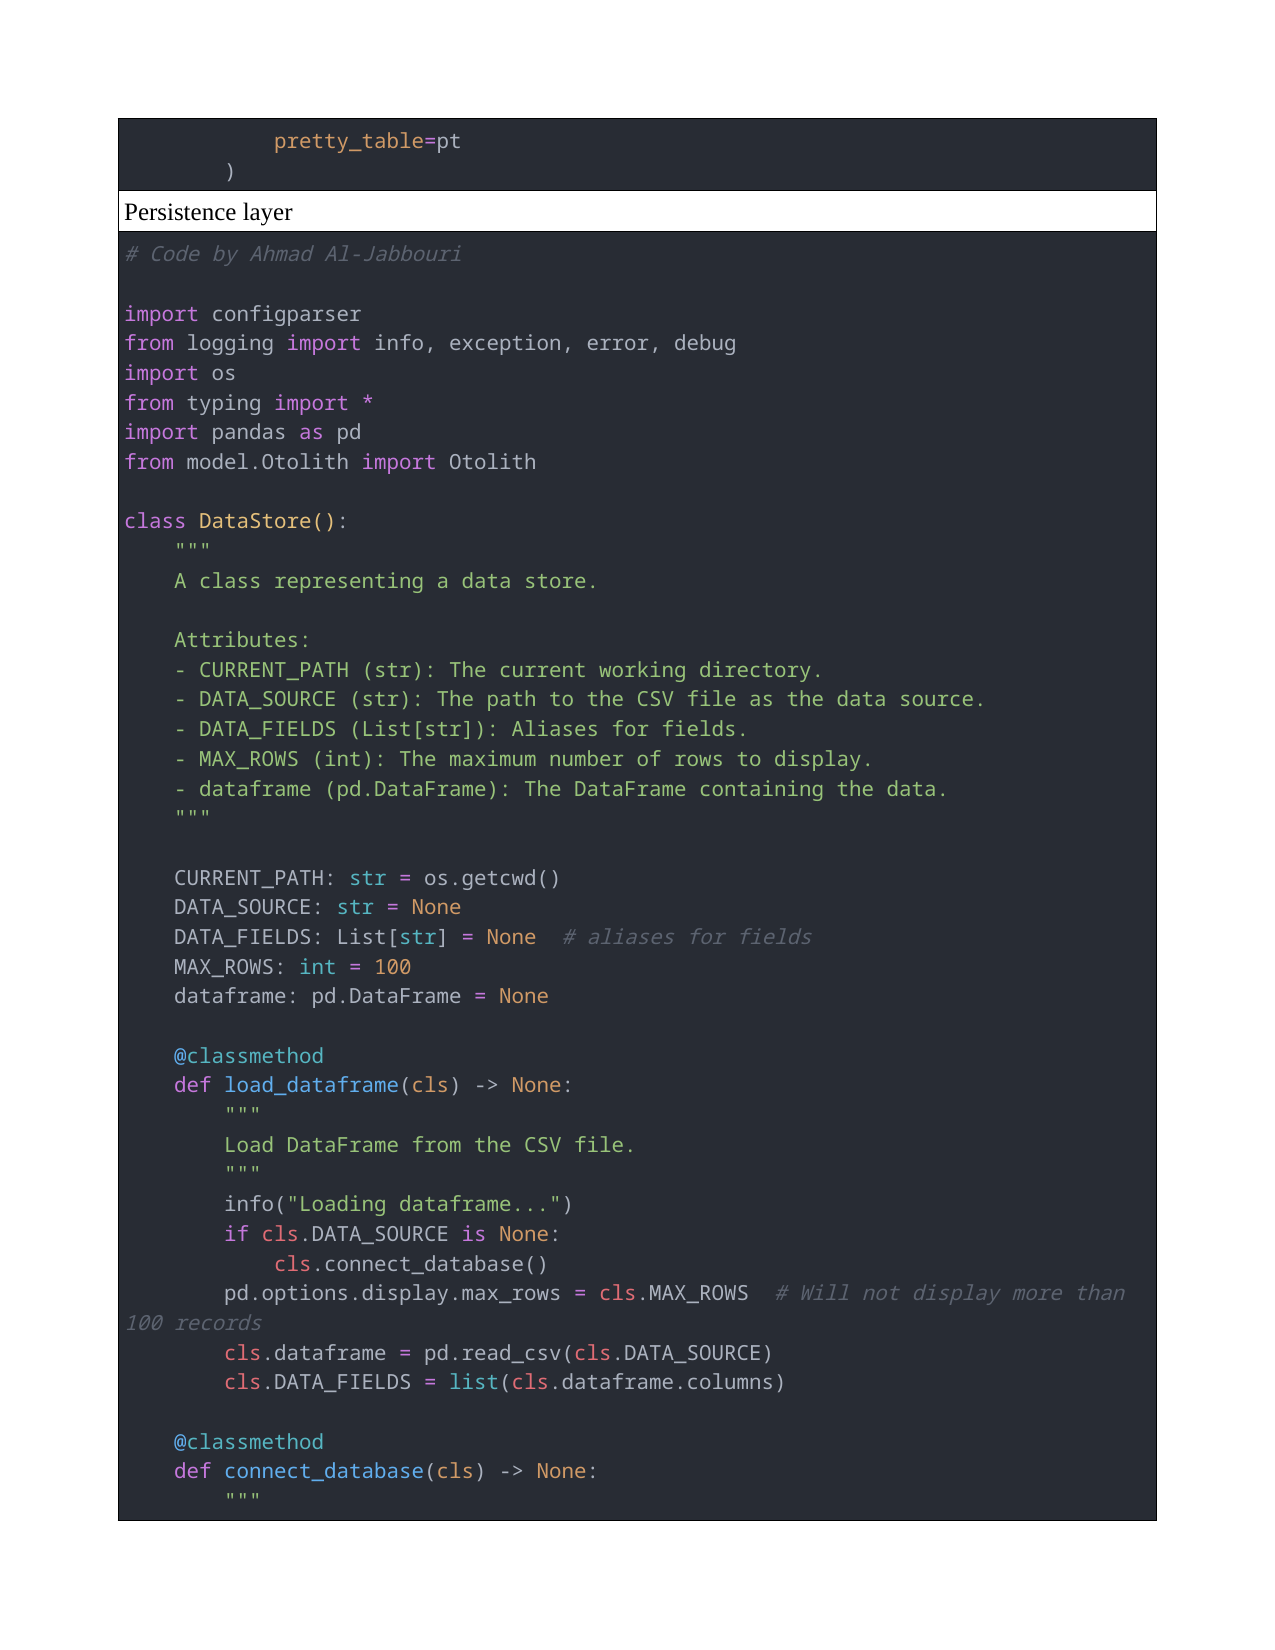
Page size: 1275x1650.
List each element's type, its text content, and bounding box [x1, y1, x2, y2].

table_cell pretty_table=pt ) [119, 119, 1156, 190]
table_cell Persistence layer [119, 191, 1156, 231]
table_cell # Code by Ahmad Al-Jabbouri import configparser from logging import info, exception, error, debug import os from typing import * import pandas as pd from model.Otolith import Otolith class DataStore(): """ A class representing a data store. Attributes: - CURRENT_PATH (str): The current working directory. - DATA_SOURCE (str): The path to the CSV file as the data source. - DATA_FIELDS (List[str]): Aliases for fields. - MAX_ROWS (int): The maximum number of rows to display. - dataframe (pd.DataFrame): The DataFrame containing the data. """ CURRENT_PATH: str = os.getcwd() DATA_SOURCE: str = None DATA_FIELDS: List[str] = None # aliases for fields MAX_ROWS: int = 100 dataframe: pd.DataFrame = None @classmethod def load_dataframe(cls) -> None: """ Load DataFrame from the CSV file. """ info("Loading dataframe...") if cls.DATA_SOURCE is None: cls.connect_database() pd.options.display.max_rows = cls.MAX_ROWS # Will not display more than 100 records cls.dataframe = pd.read_csv(cls.DATA_SOURCE) cls.DATA_FIELDS = list(cls.dataframe.columns) @classmethod def connect_database(cls) -> None: """ [119, 232, 1156, 1520]
